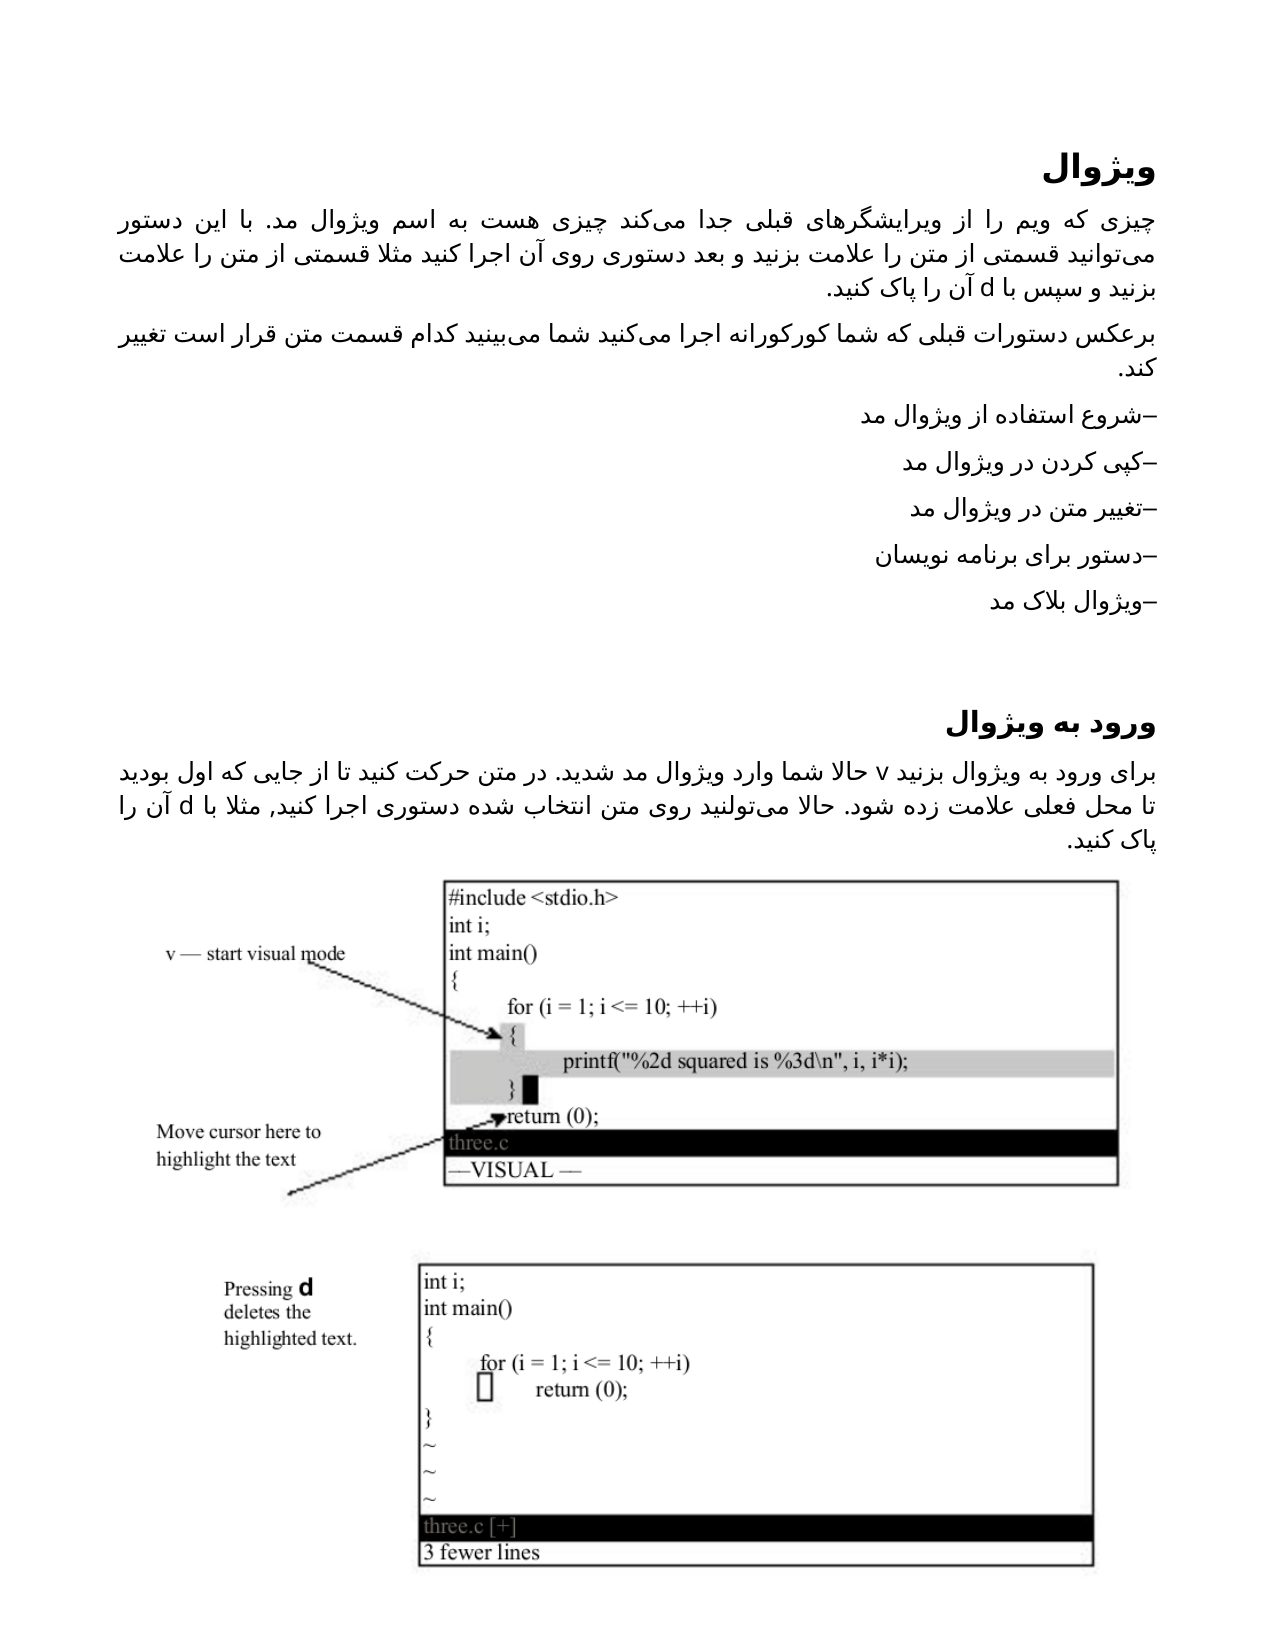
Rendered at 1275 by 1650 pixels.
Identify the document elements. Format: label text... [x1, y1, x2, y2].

list تغییر متن در ویژوال مد [118, 490, 1157, 524]
list شروع استفاده از ویژوال مد [118, 397, 1157, 431]
list ویژوال بلاک مد [118, 583, 1157, 617]
subtitle ورود به ویژوال [118, 701, 1157, 741]
subtitle ویژوال [118, 143, 1157, 189]
text برعکس دستورات قبلی که شما کورکورانه اجرا می‌کنید شما می‌بینید کدام قسمت متن قرار است تغییر کند. [118, 316, 1157, 384]
text برای ورود به ویژوال بزنید v حالا شما وارد ویژوال مد شدید. در متن حرکت کنید تا از جایی که اول بودید تا محل فعلی علامت زده شود. حالا می‌تولنید روی متن انتخاب شده دستوری اجرا کنید, مثلا با d آن را پاک کنید. [118, 753, 1157, 855]
picture [201, 1244, 1109, 1579]
text چیزی که ویم را از ویرایشگرهای قبلی جدا می‌کند چیزی هست به اسم ویژوال مد. با این دستور می‌توانید قسمتی از متن را علامت بزنید و بعد دستوری روی آن اجرا کنید مثلا قسمتی از متن را علامت بزنید و سپس با d آن را پاک کنید. [118, 201, 1157, 303]
list دستور برای برنامه نویسان [118, 536, 1157, 570]
picture [130, 867, 1145, 1214]
list کپی کردن در ویژوال مد [118, 443, 1157, 477]
